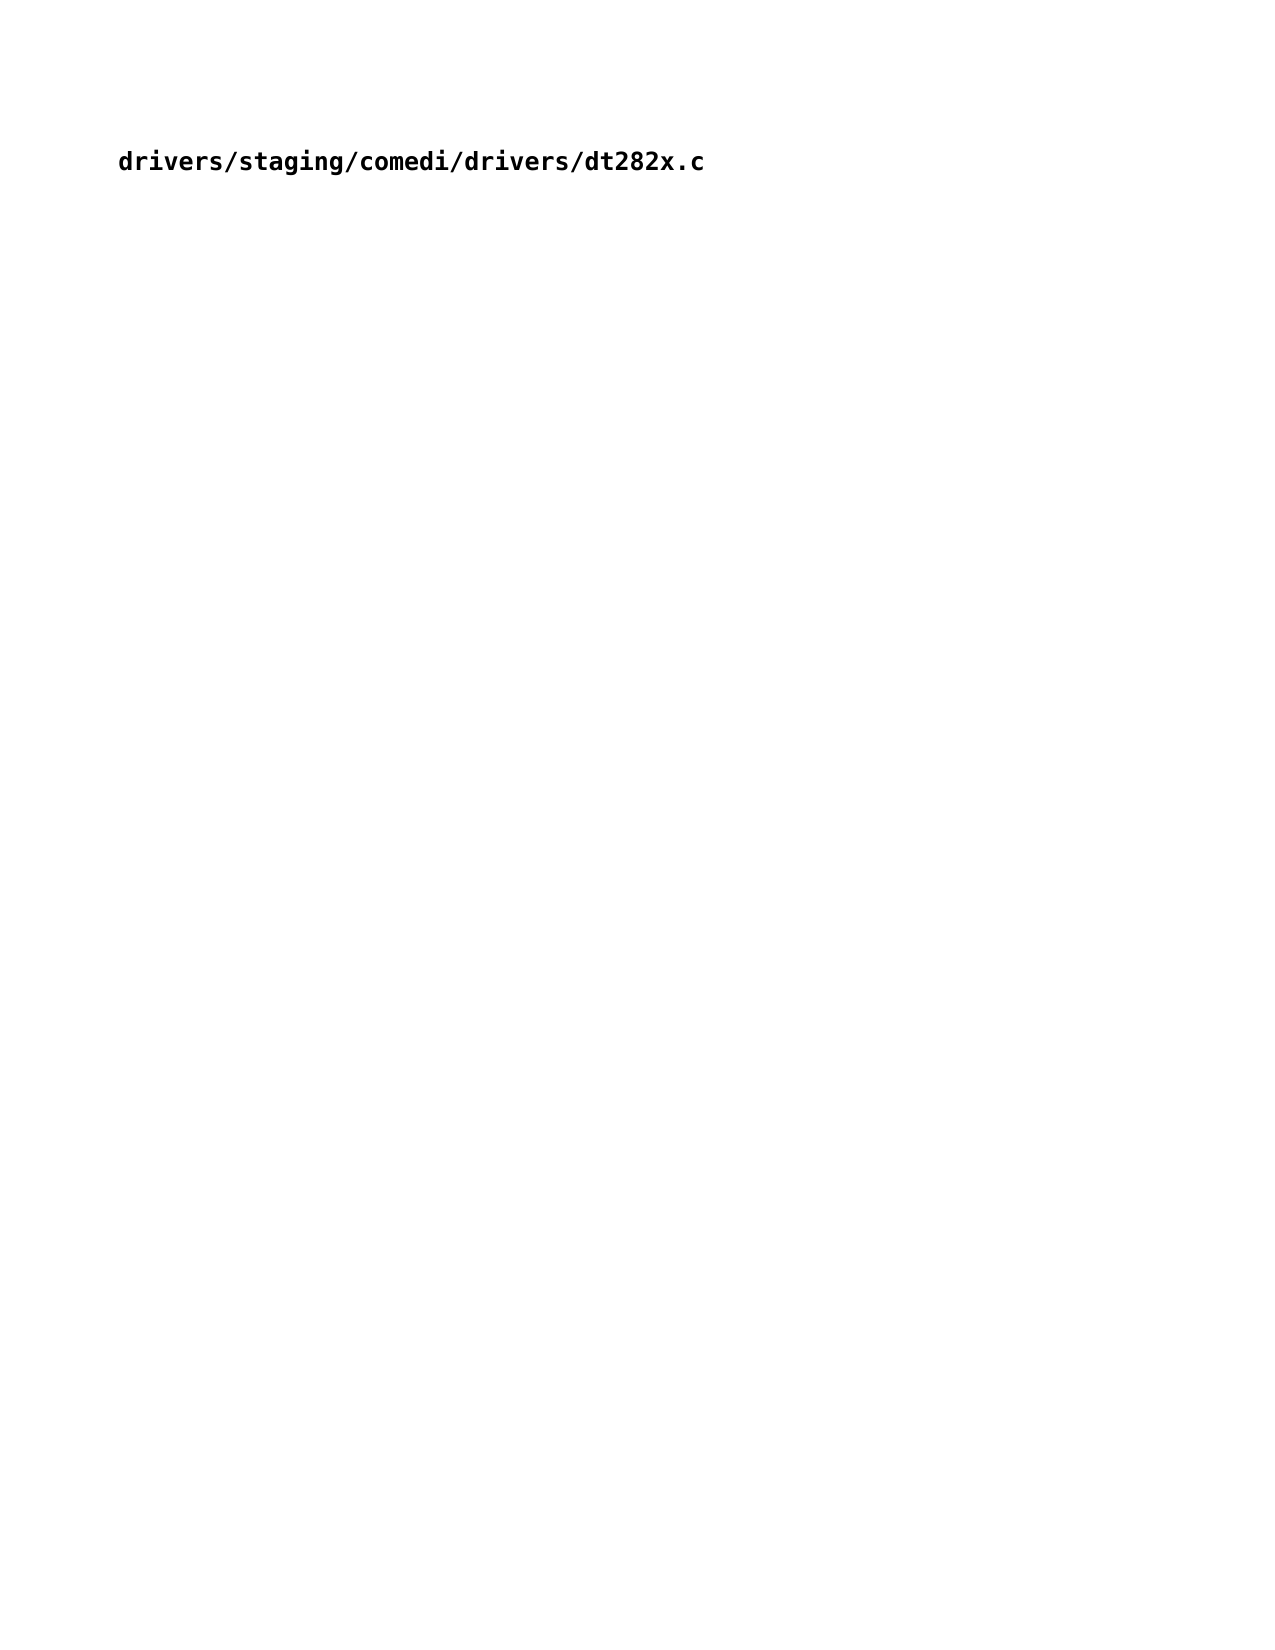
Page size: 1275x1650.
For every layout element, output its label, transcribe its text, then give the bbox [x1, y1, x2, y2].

text drivers/staging/comedi/drivers/dt282x.c [118, 147, 1157, 176]
